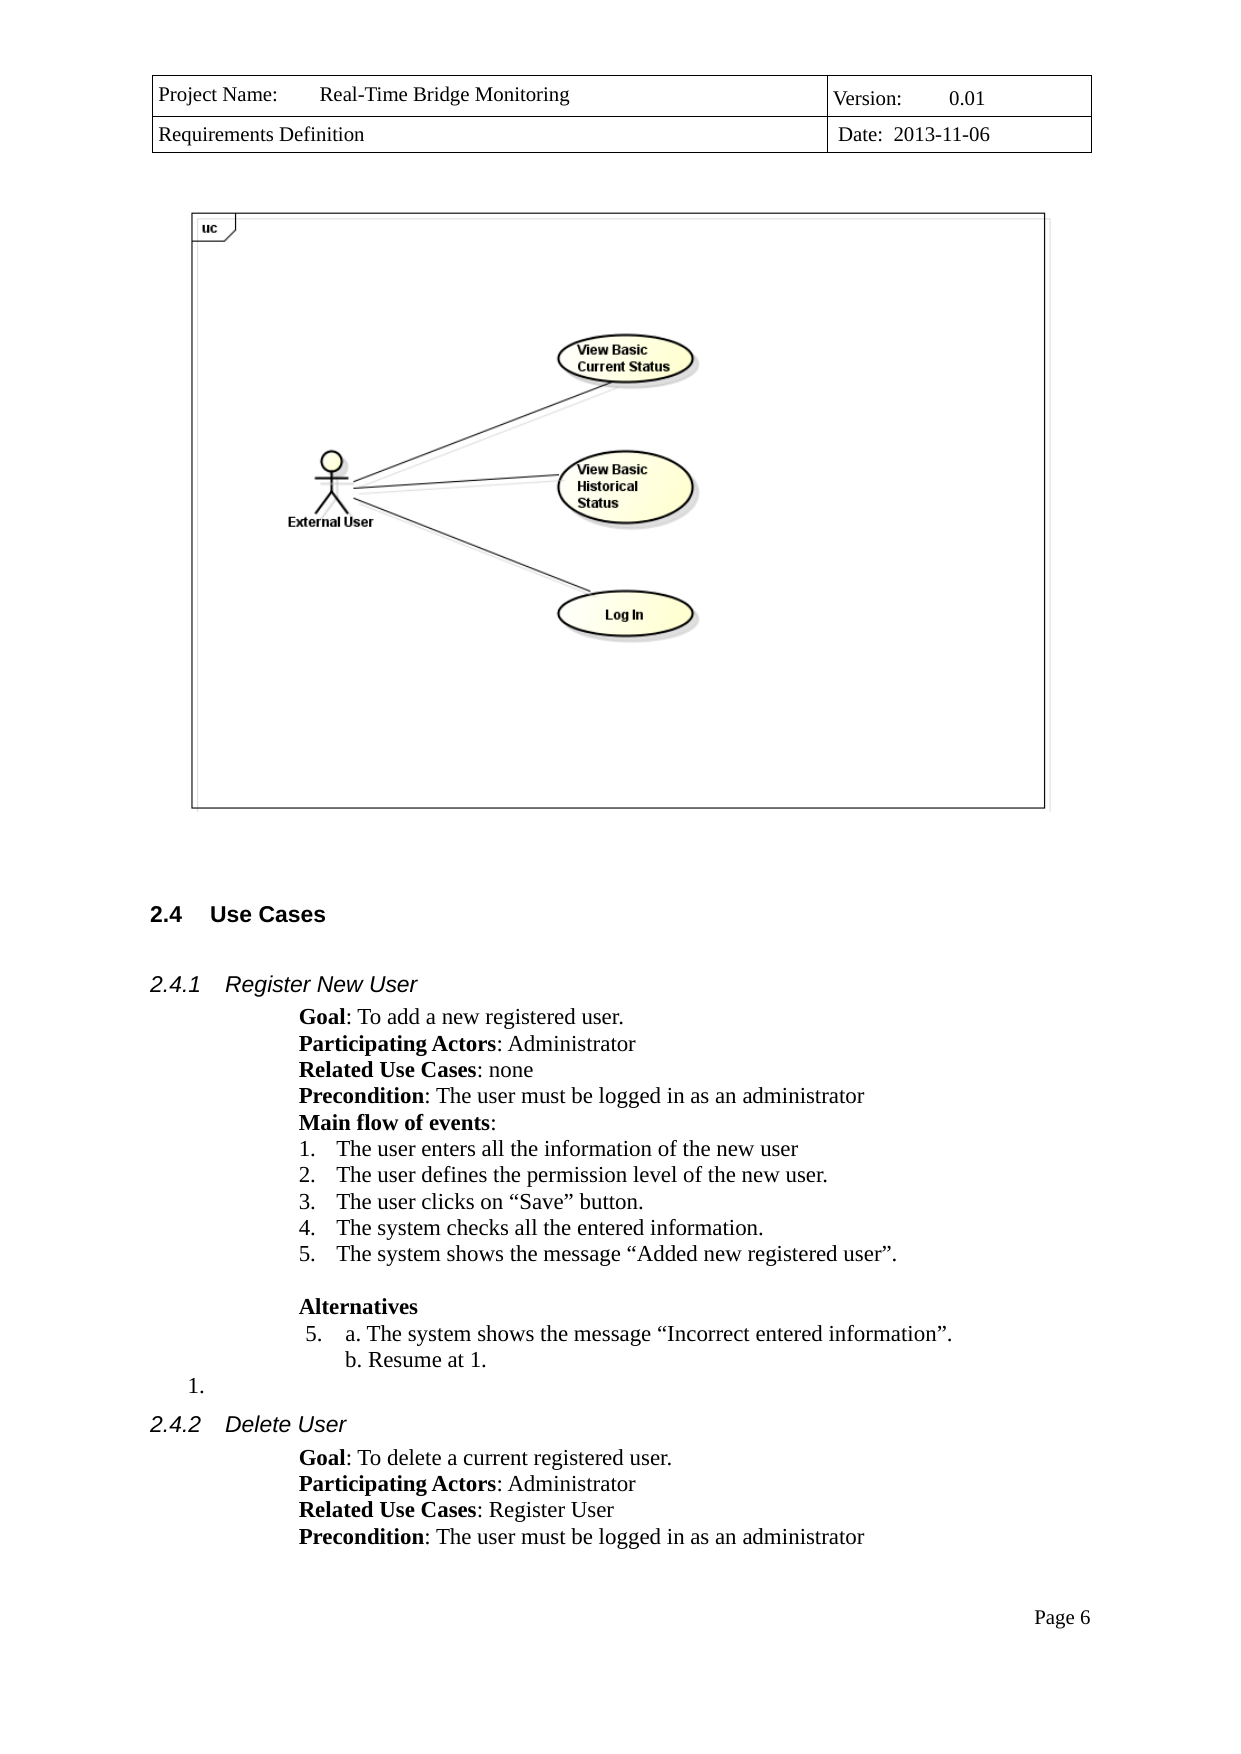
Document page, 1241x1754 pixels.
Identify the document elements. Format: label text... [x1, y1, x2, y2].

list The system checks all the entered information. [298, 1214, 1090, 1241]
subtitle Delete User [150, 1411, 1090, 1437]
list Participating Actors: Administrator [261, 1470, 1090, 1496]
list Related Use Cases: Register User [261, 1496, 1090, 1523]
list The system shows the message “Added new registered user”. [298, 1241, 1090, 1267]
list 5. a. The system shows the message “Incorrect entered information”. [187, 1319, 1090, 1346]
list The user defines the permission level of the new user. [298, 1161, 1090, 1188]
list b. Resume at 1. [187, 1346, 1090, 1372]
subtitle Use Cases [150, 901, 1090, 927]
list Precondition: The user must be logged in as an administrator [261, 1082, 1090, 1109]
list Participating Actors: Administrator [261, 1030, 1090, 1056]
list The user clicks on “Save” button. [298, 1188, 1090, 1214]
list Main flow of events: [261, 1109, 1090, 1135]
list Goal: To delete a current registered user. [261, 1444, 1090, 1470]
picture [187, 206, 1053, 812]
list Precondition: The user must be logged in as an administrator [261, 1523, 1090, 1549]
subtitle Register New User [150, 971, 1090, 997]
list Goal: To add a new registered user. [261, 1003, 1090, 1030]
list The user enters all the information of the new user [298, 1135, 1090, 1161]
list Related Use Cases: none [261, 1056, 1090, 1082]
list Alternatives [261, 1293, 1090, 1319]
